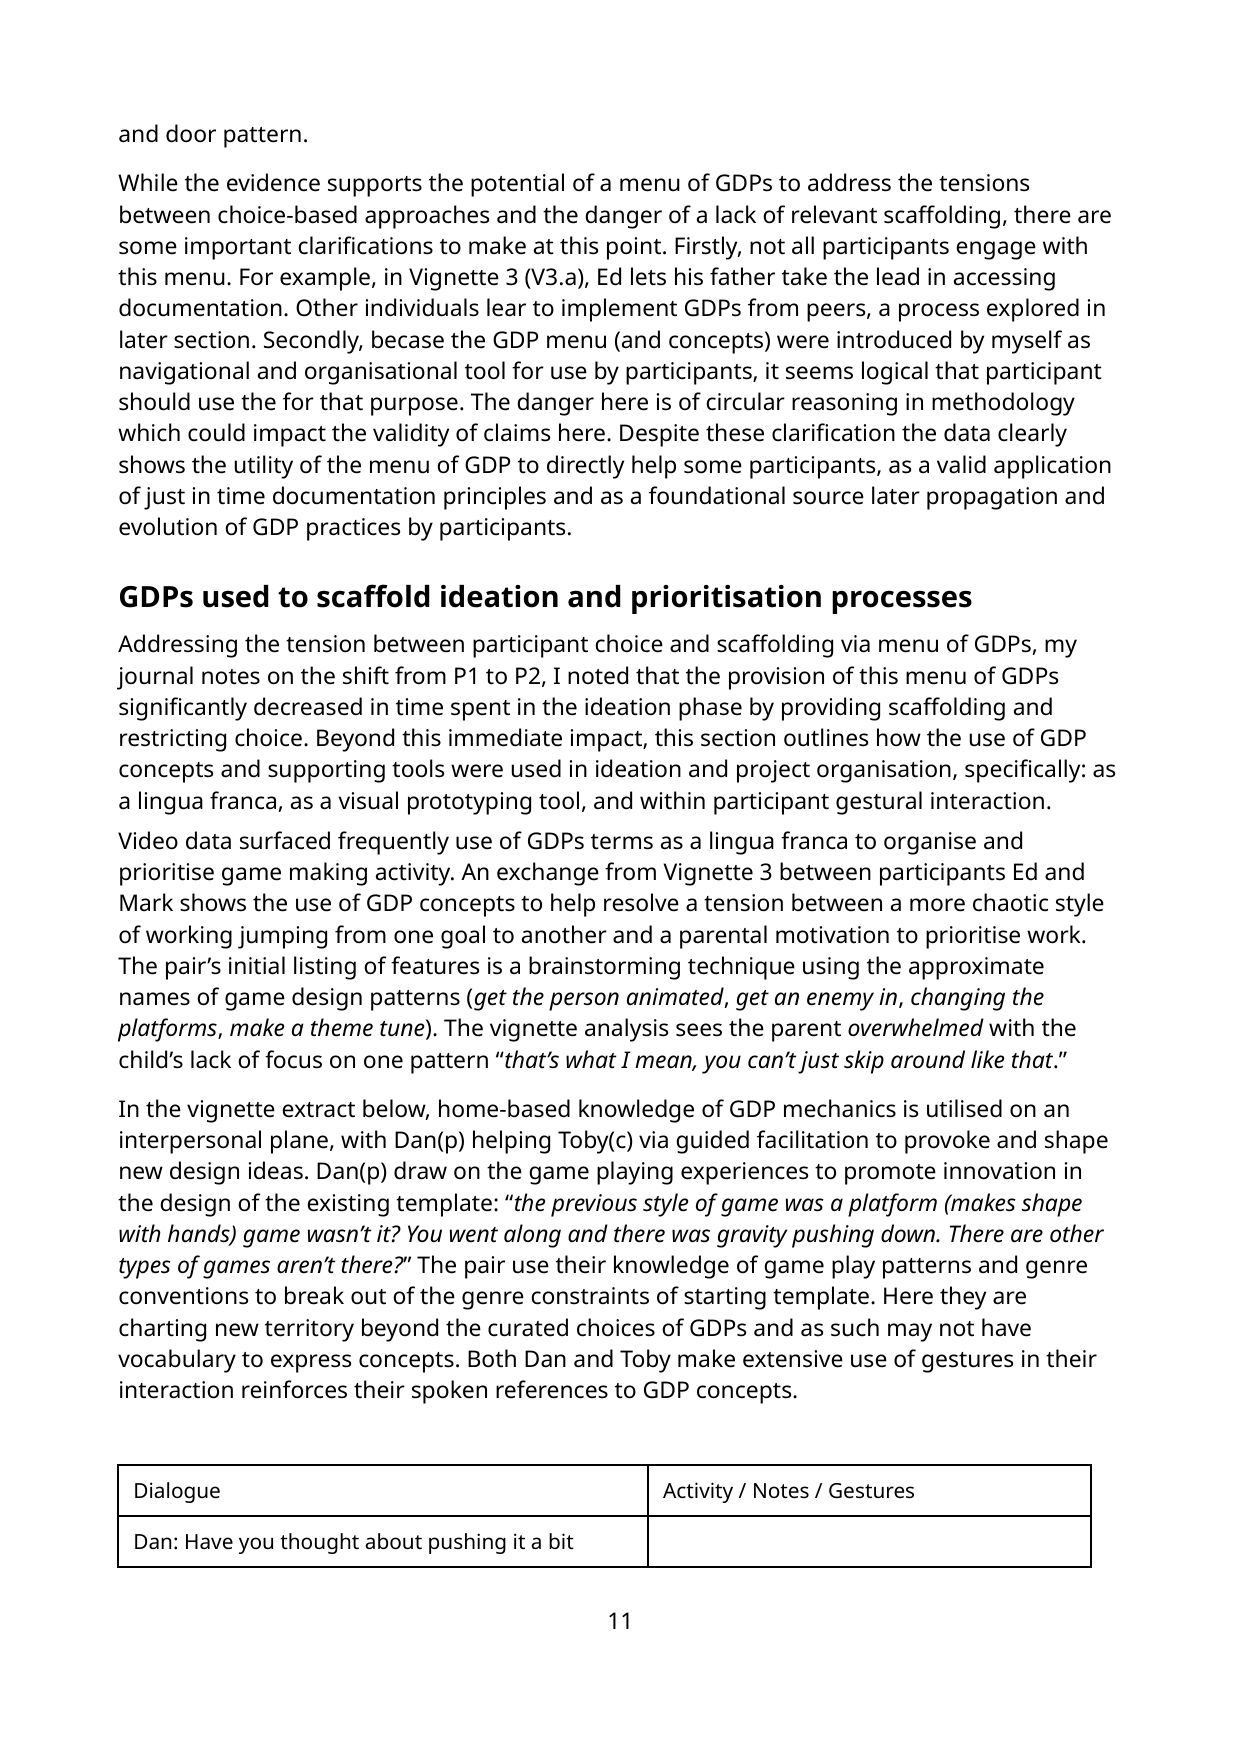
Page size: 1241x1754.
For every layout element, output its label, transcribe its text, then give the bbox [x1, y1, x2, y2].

table_cell [649, 1517, 1090, 1566]
subtitle GDPs used to scaffold ideation and prioritisation processes [118, 576, 1122, 616]
table_header Activity / Notes / Gestures [649, 1466, 1090, 1515]
table_cell Dan: Have you thought about pushing it a bit [119, 1517, 647, 1566]
text While the evidence supports the potential of a menu of GDPs to address the tensions between choice-based approaches and the danger of a lack of relevant scaffolding, there are some important clarifications to make at this point. Firstly, not all participants engage with this menu. For example, in Vignette 3 (V3.a), Ed lets his father take the lead in accessing documentation. Other individuals lear to implement GDPs from peers, a process explored in later section. Secondly, becase the GDP menu (and concepts) were introduced by myself as navigational and organisational tool for use by participants, it seems logical that participant should use the for that purpose. The danger here is of circular reasoning in methodology which could impact the validity of claims here. Despite these clarification the data clearly shows the utility of the menu of GDP to directly help some participants, as a valid application of just in time documentation principles and as a foundational source later propagation and evolution of GDP practices by participants. [118, 167, 1122, 542]
table_header Dialogue [119, 1466, 647, 1515]
text In the vignette extract below, home-based knowledge of GDP mechanics is utilised on an interpersonal plane, with Dan(p) helping Toby(c) via guided facilitation to provoke and shape new design ideas. Dan(p) draw on the game playing experiences to promote innovation in the design of the existing template: “the previous style of game was a platform (makes shape with hands) game wasn’t it? You went along and there was gravity pushing down. There are other types of games aren’t there?” The pair use their knowledge of game play patterns and genre conventions to break out of the genre constraints of starting template. Here they are charting new territory beyond the curated choices of GDPs and as such may not have vocabulary to express concepts. Both Dan and Toby make extensive use of gestures in their interaction reinforces their spoken references to GDP concepts. [118, 1093, 1122, 1405]
text Video data surfaced frequently use of GDPs terms as a lingua franca to organise and prioritise game making activity. An exchange from Vignette 3 between participants Ed and Mark shows the use of GDP concepts to help resolve a tension between a more chaotic style of working jumping from one goal to another and a parental motivation to prioritise work. The pair’s initial listing of features is a brainstorming technique using the approximate names of game design patterns (get the person animated, get an enemy in, changing the platforms, make a theme tune). The vignette analysis sees the parent overwhelmed with the child’s lack of focus on one pattern “that’s what I mean, you can’t just skip around like that.” [118, 825, 1122, 1075]
text Addressing the tension between participant choice and scaffolding via menu of GDPs, my journal notes on the shift from P1 to P2, I noted that the provision of this menu of GDPs significantly decreased in time spent in the ideation phase by providing scaffolding and restricting choice. Beyond this immediate impact, this section outlines how the use of GDP concepts and supporting tools were used in ideation and project organisation, specifically: as a lingua franca, as a visual prototyping tool, and within participant gestural interaction. [118, 628, 1122, 816]
text and door pattern. [118, 118, 1122, 149]
